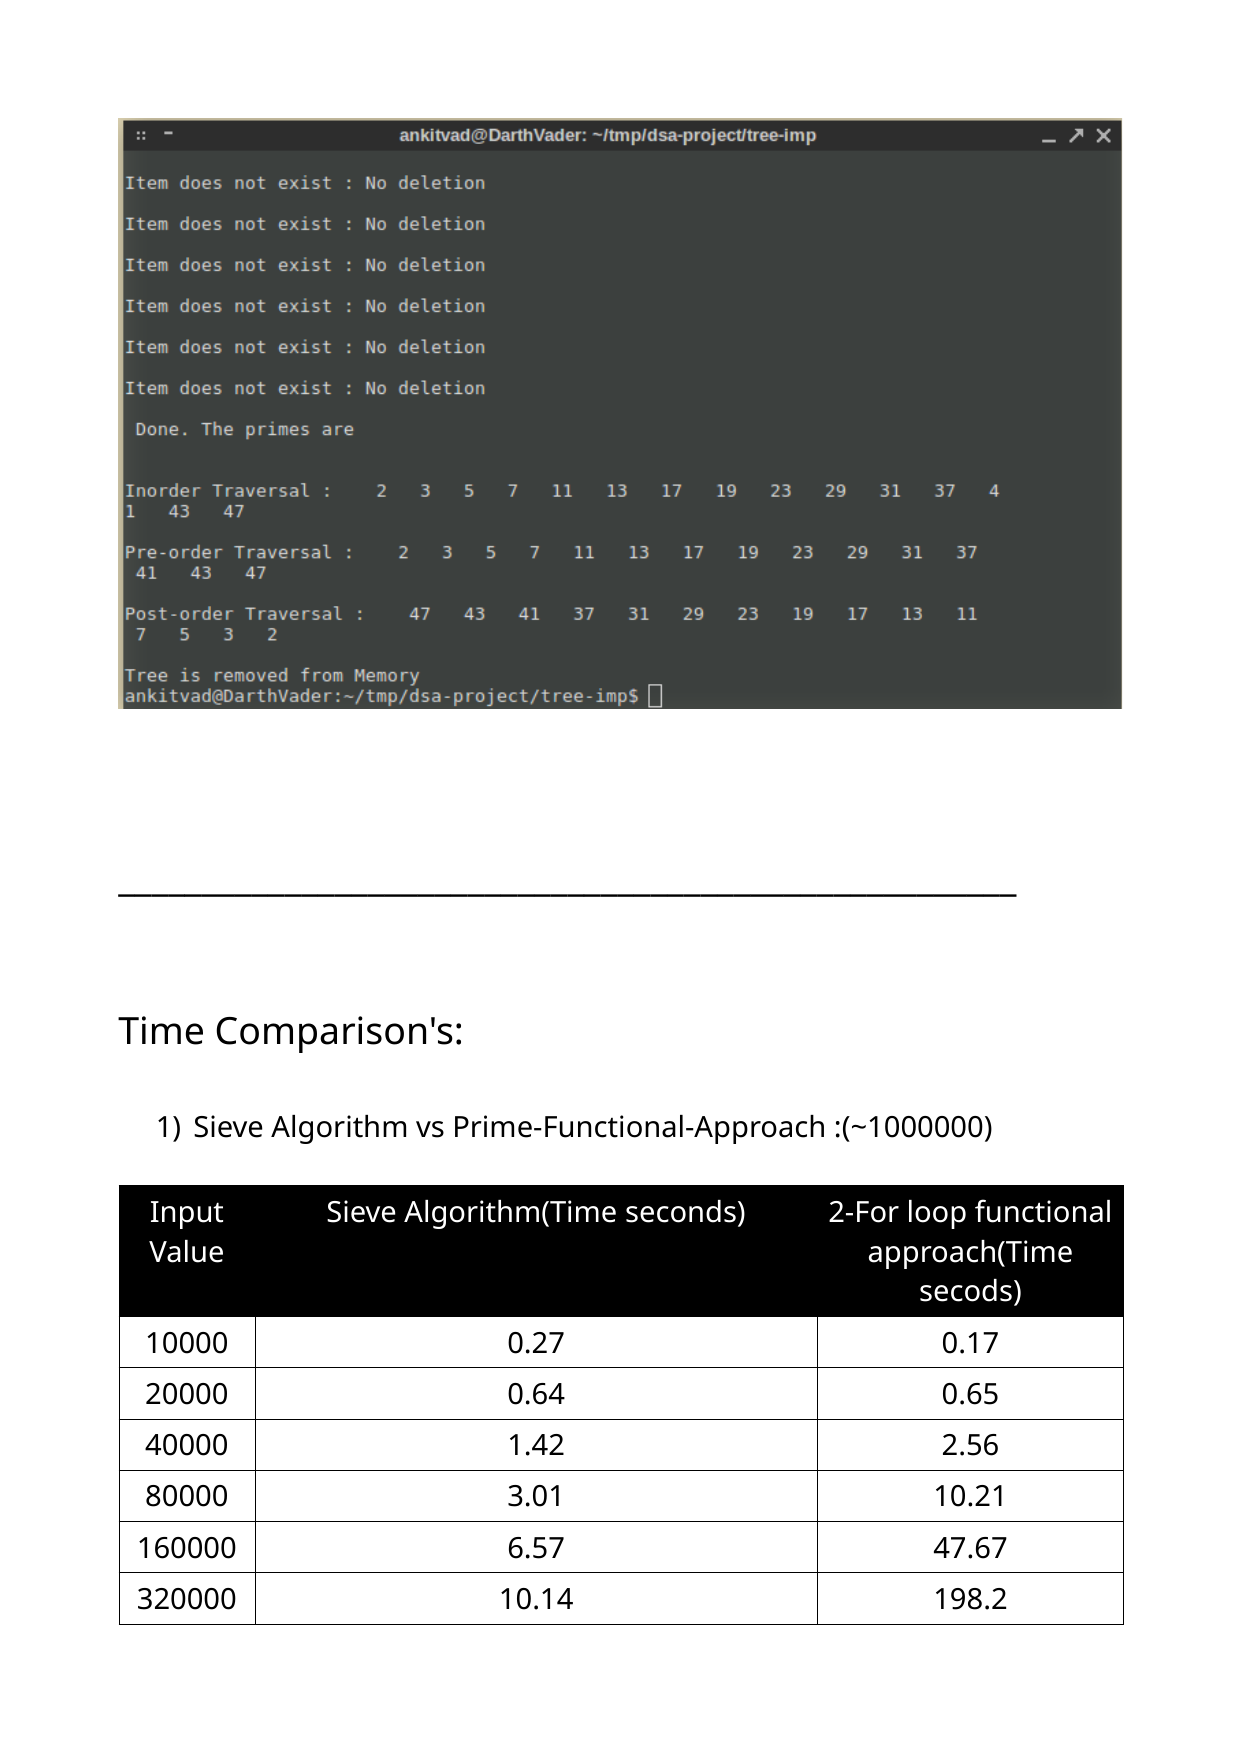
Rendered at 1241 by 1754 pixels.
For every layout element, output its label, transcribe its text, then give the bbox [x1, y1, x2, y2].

table_cell 10.21 [818, 1471, 1123, 1521]
table_header Sieve Algorithm(Time seconds) [256, 1186, 817, 1316]
table_cell 1.42 [256, 1420, 817, 1470]
table_cell 0.64 [256, 1368, 817, 1418]
table_cell 160000 [120, 1522, 255, 1572]
table_cell 6.57 [256, 1522, 817, 1572]
table_cell 10.14 [256, 1573, 817, 1623]
table_cell 0.17 [818, 1317, 1123, 1367]
table_cell 80000 [120, 1471, 255, 1521]
picture [118, 118, 1123, 709]
table_cell 47.67 [818, 1522, 1123, 1572]
table_cell 198.2 [818, 1573, 1123, 1623]
table_cell 10000 [120, 1317, 255, 1367]
table_cell 320000 [120, 1573, 255, 1623]
table_cell 2.56 [818, 1420, 1123, 1470]
table_cell 0.27 [256, 1317, 817, 1367]
table_header 2-For loop functional approach(Time secods) [818, 1186, 1123, 1316]
list Sieve Algorithm vs Prime-Functional-Approach :(~1000000) [156, 1106, 1122, 1146]
text ______________________________________________________ [118, 851, 1122, 902]
table_header Input Value [120, 1186, 255, 1316]
text Time Comparison's: [118, 1004, 1122, 1055]
table_cell 40000 [120, 1420, 255, 1470]
table_cell 0.65 [818, 1368, 1123, 1418]
table_cell 3.01 [256, 1471, 817, 1521]
table_cell 20000 [120, 1368, 255, 1418]
